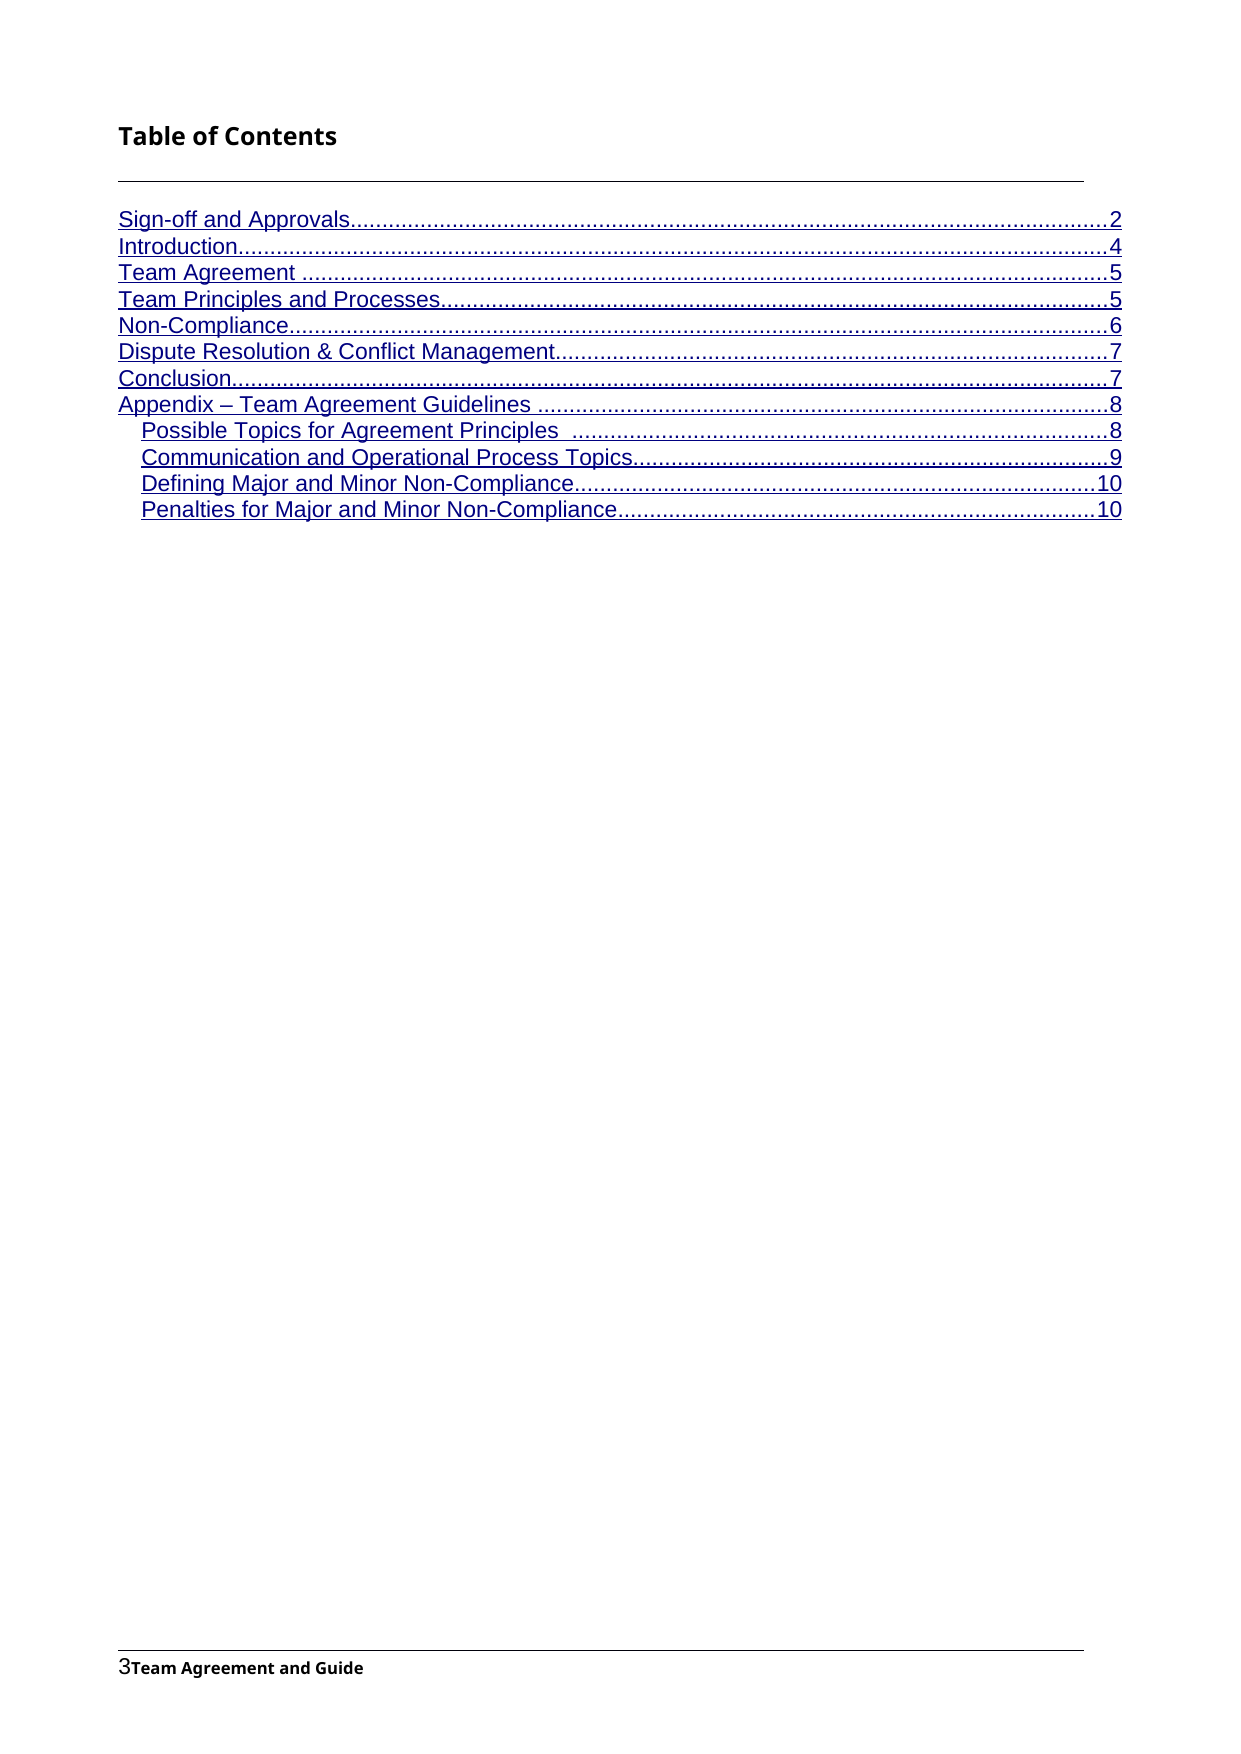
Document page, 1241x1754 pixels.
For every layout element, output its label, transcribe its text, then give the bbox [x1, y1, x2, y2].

text Appendix – Team Agreement Guidelines 8 [118, 391, 1122, 414]
text Sign-off and Approvals 2 [118, 206, 1122, 229]
text Team Principles and Processes 5 [118, 286, 1122, 308]
text Introduction 4 [118, 233, 1122, 256]
text Team Agreement 5 [118, 259, 1122, 282]
subtitle Table of Contents [118, 118, 1122, 152]
text Possible Topics for Agreement Principles 8 [141, 417, 1122, 440]
text Communication and Operational Process Topics 9 [141, 444, 1122, 466]
text Dispute Resolution & Conflict Management 7 [118, 338, 1122, 361]
text Conclusion 7 [118, 364, 1122, 387]
text Penalties for Major and Minor Non-Compliance 10 [141, 496, 1122, 519]
text Non-Compliance 6 [118, 312, 1122, 335]
text Defining Major and Minor Non-Compliance 10 [141, 470, 1122, 493]
